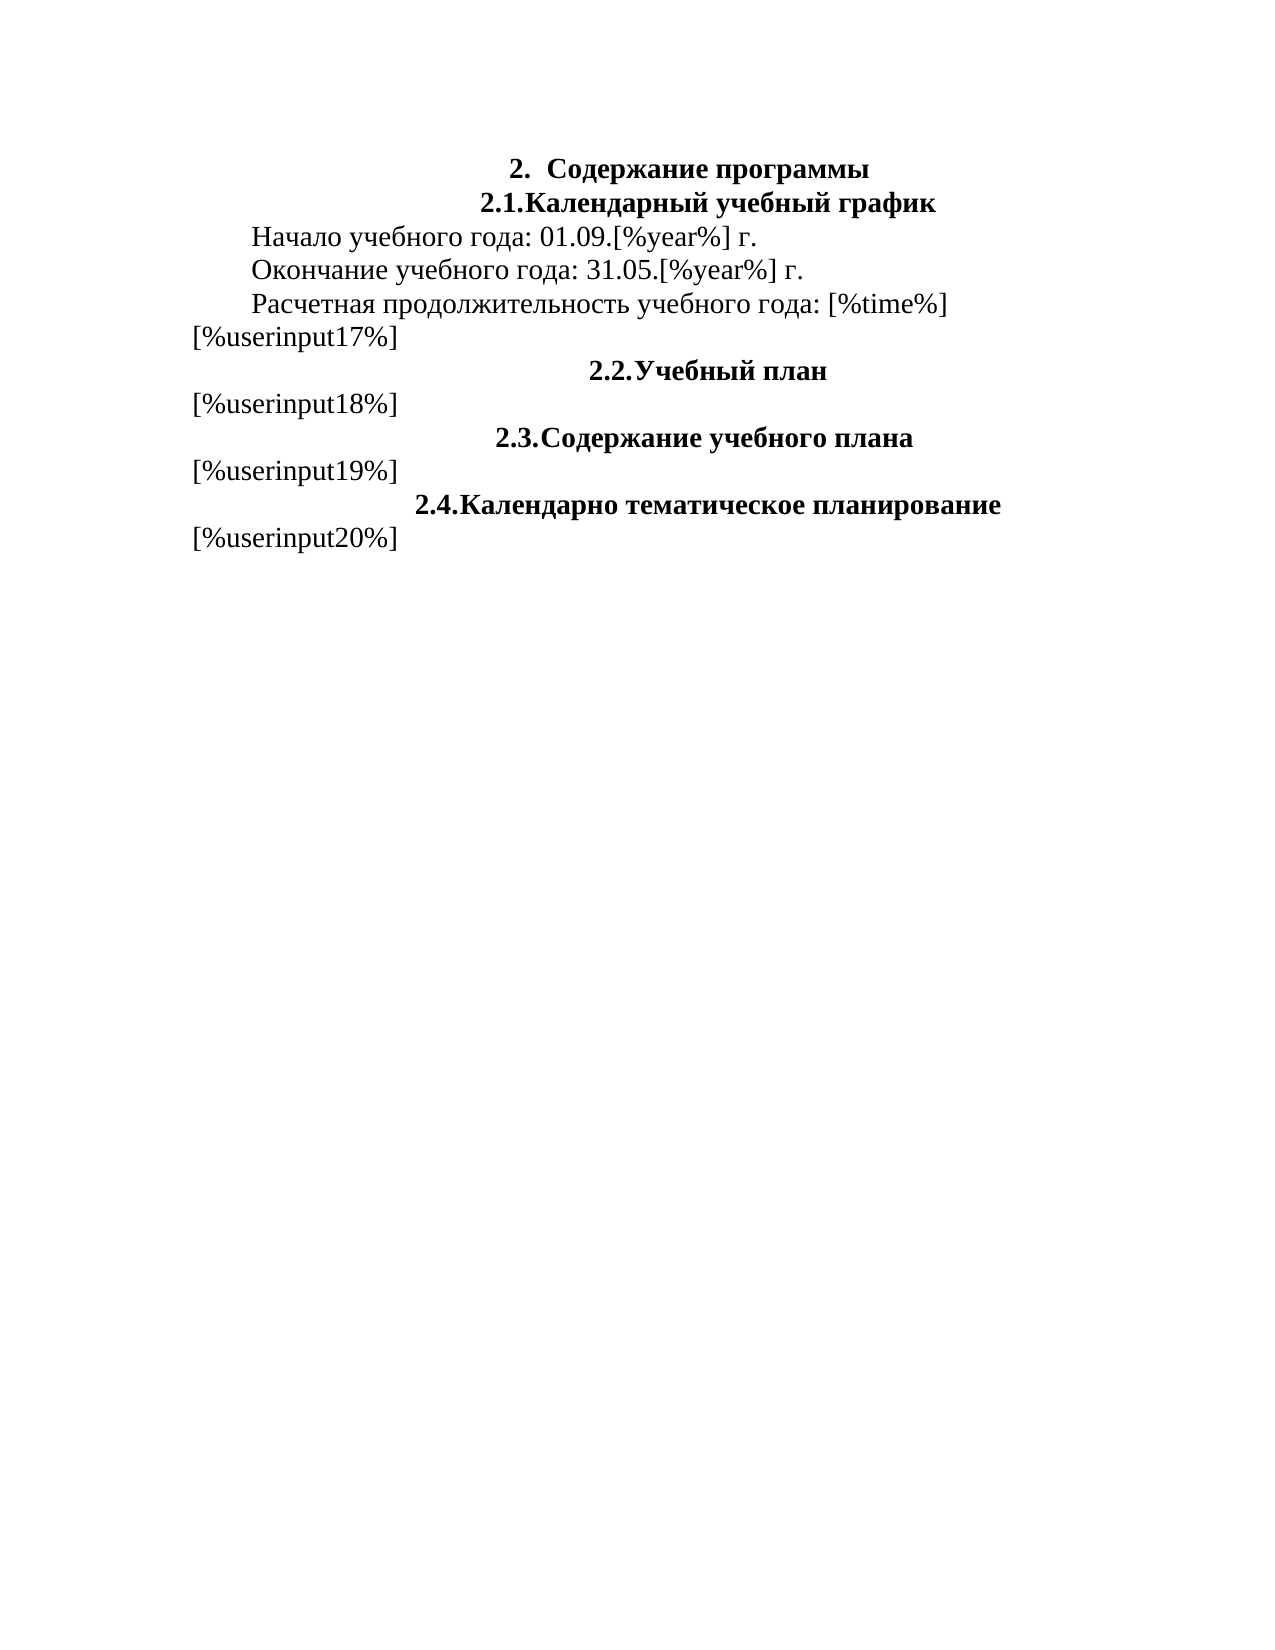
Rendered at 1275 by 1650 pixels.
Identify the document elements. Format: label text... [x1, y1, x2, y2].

text Начало учебного года: 01.09.[%year%] г. [192, 219, 1186, 252]
text [%userinput19%] [192, 453, 1186, 487]
text [%userinput17%] [192, 319, 1186, 353]
text Расчетная продолжительность учебного года: [%time%] [192, 286, 1186, 319]
list Учебный план [229, 353, 1186, 386]
list Календарно тематическое планирование [229, 487, 1186, 521]
list Содержание учебного плана [229, 420, 1186, 453]
text [%userinput18%] [192, 386, 1186, 420]
text [%userinput20%] [192, 521, 1186, 554]
text Окончание учебного года: 31.05.[%year%] г. [192, 252, 1186, 286]
list Содержание программы [192, 152, 1186, 185]
list Календарный учебный график [229, 185, 1186, 219]
